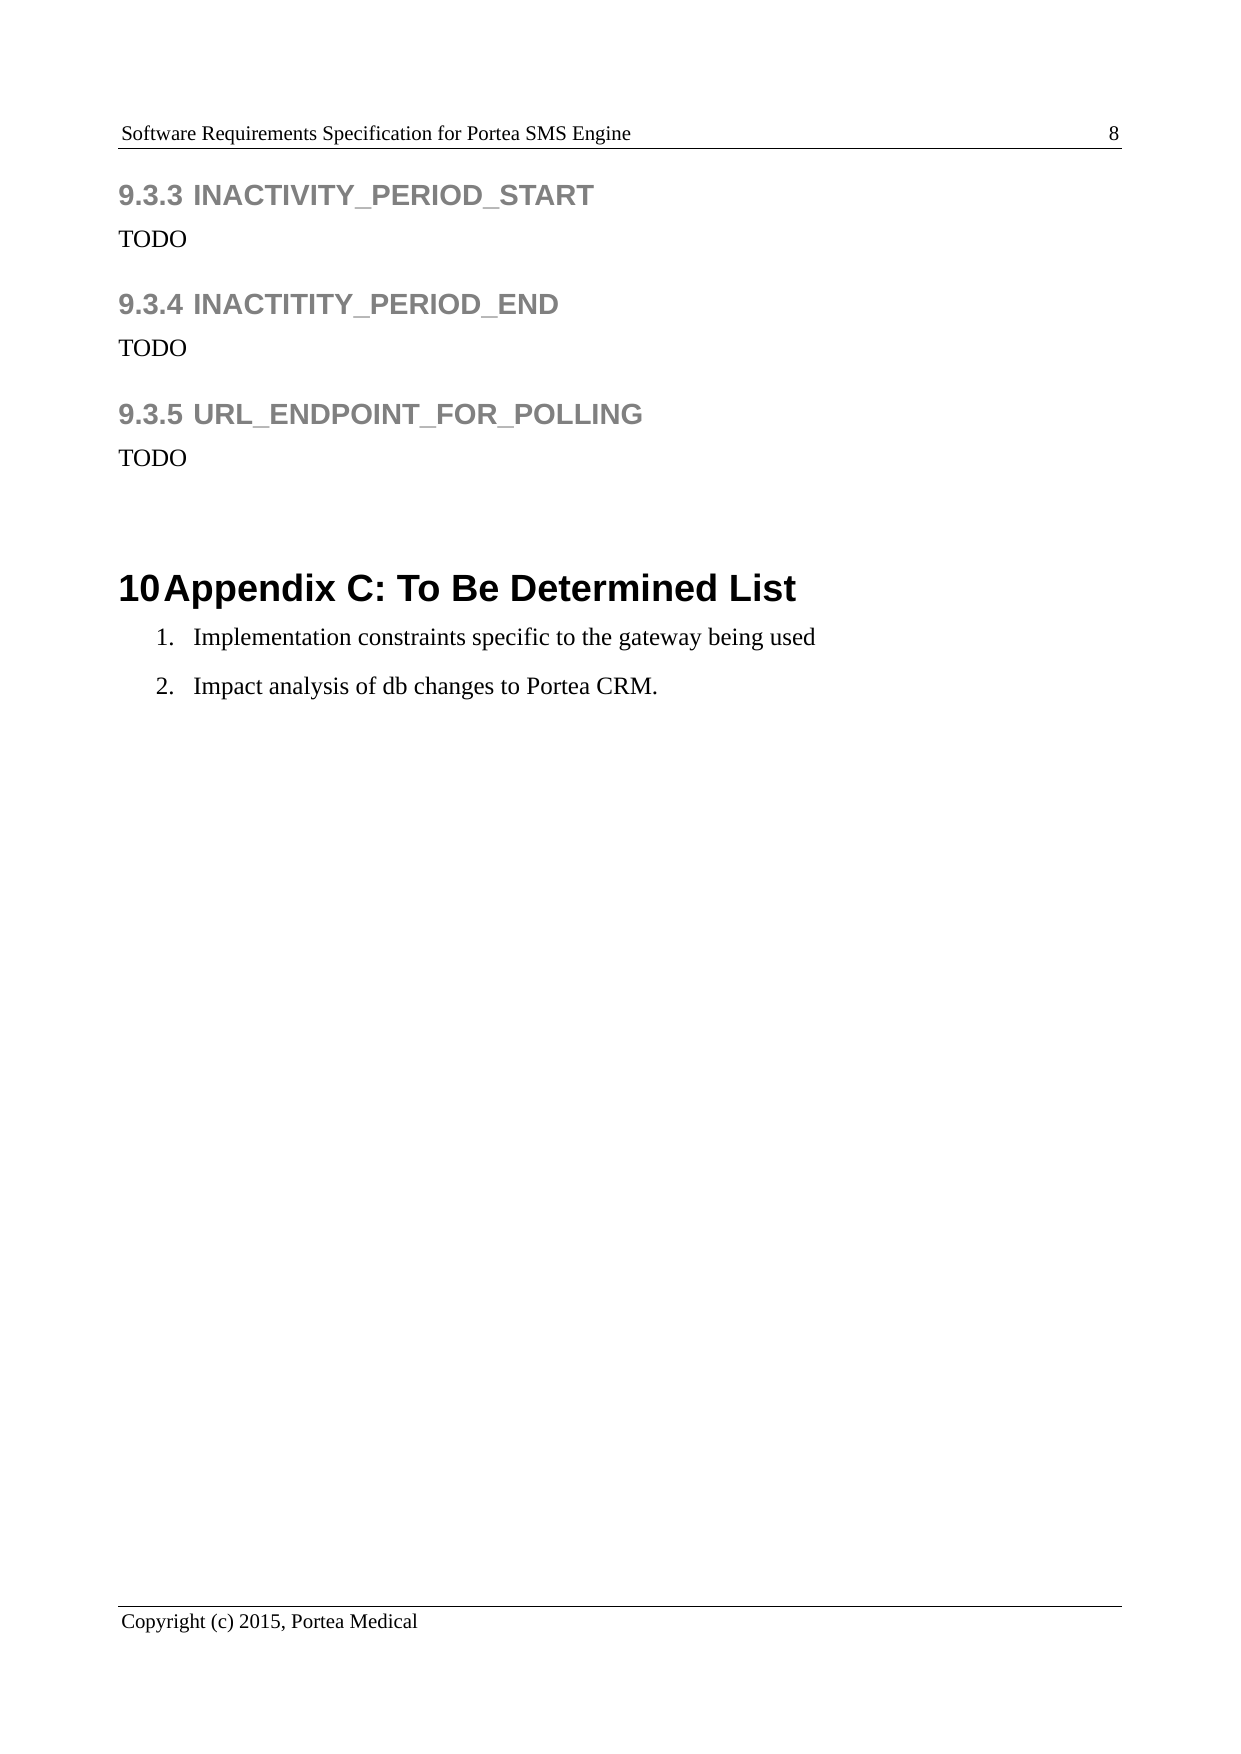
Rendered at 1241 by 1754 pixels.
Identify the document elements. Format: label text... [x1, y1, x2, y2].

text TODO [118, 443, 1122, 472]
text TODO [118, 333, 1122, 362]
subtitle INACTITITY_PERIOD_END [118, 287, 1122, 321]
text TODO [118, 224, 1122, 252]
list Implementation constraints specific to the gateway being used [156, 622, 1122, 651]
list Impact analysis of db changes to Portea CRM. [156, 671, 1122, 700]
subtitle INACTIVITY_PERIOD_START [118, 178, 1122, 211]
subtitle URL_ENDPOINT_FOR_POLLING [118, 397, 1122, 431]
subtitle Appendix C: To Be Determined List [118, 566, 1122, 610]
